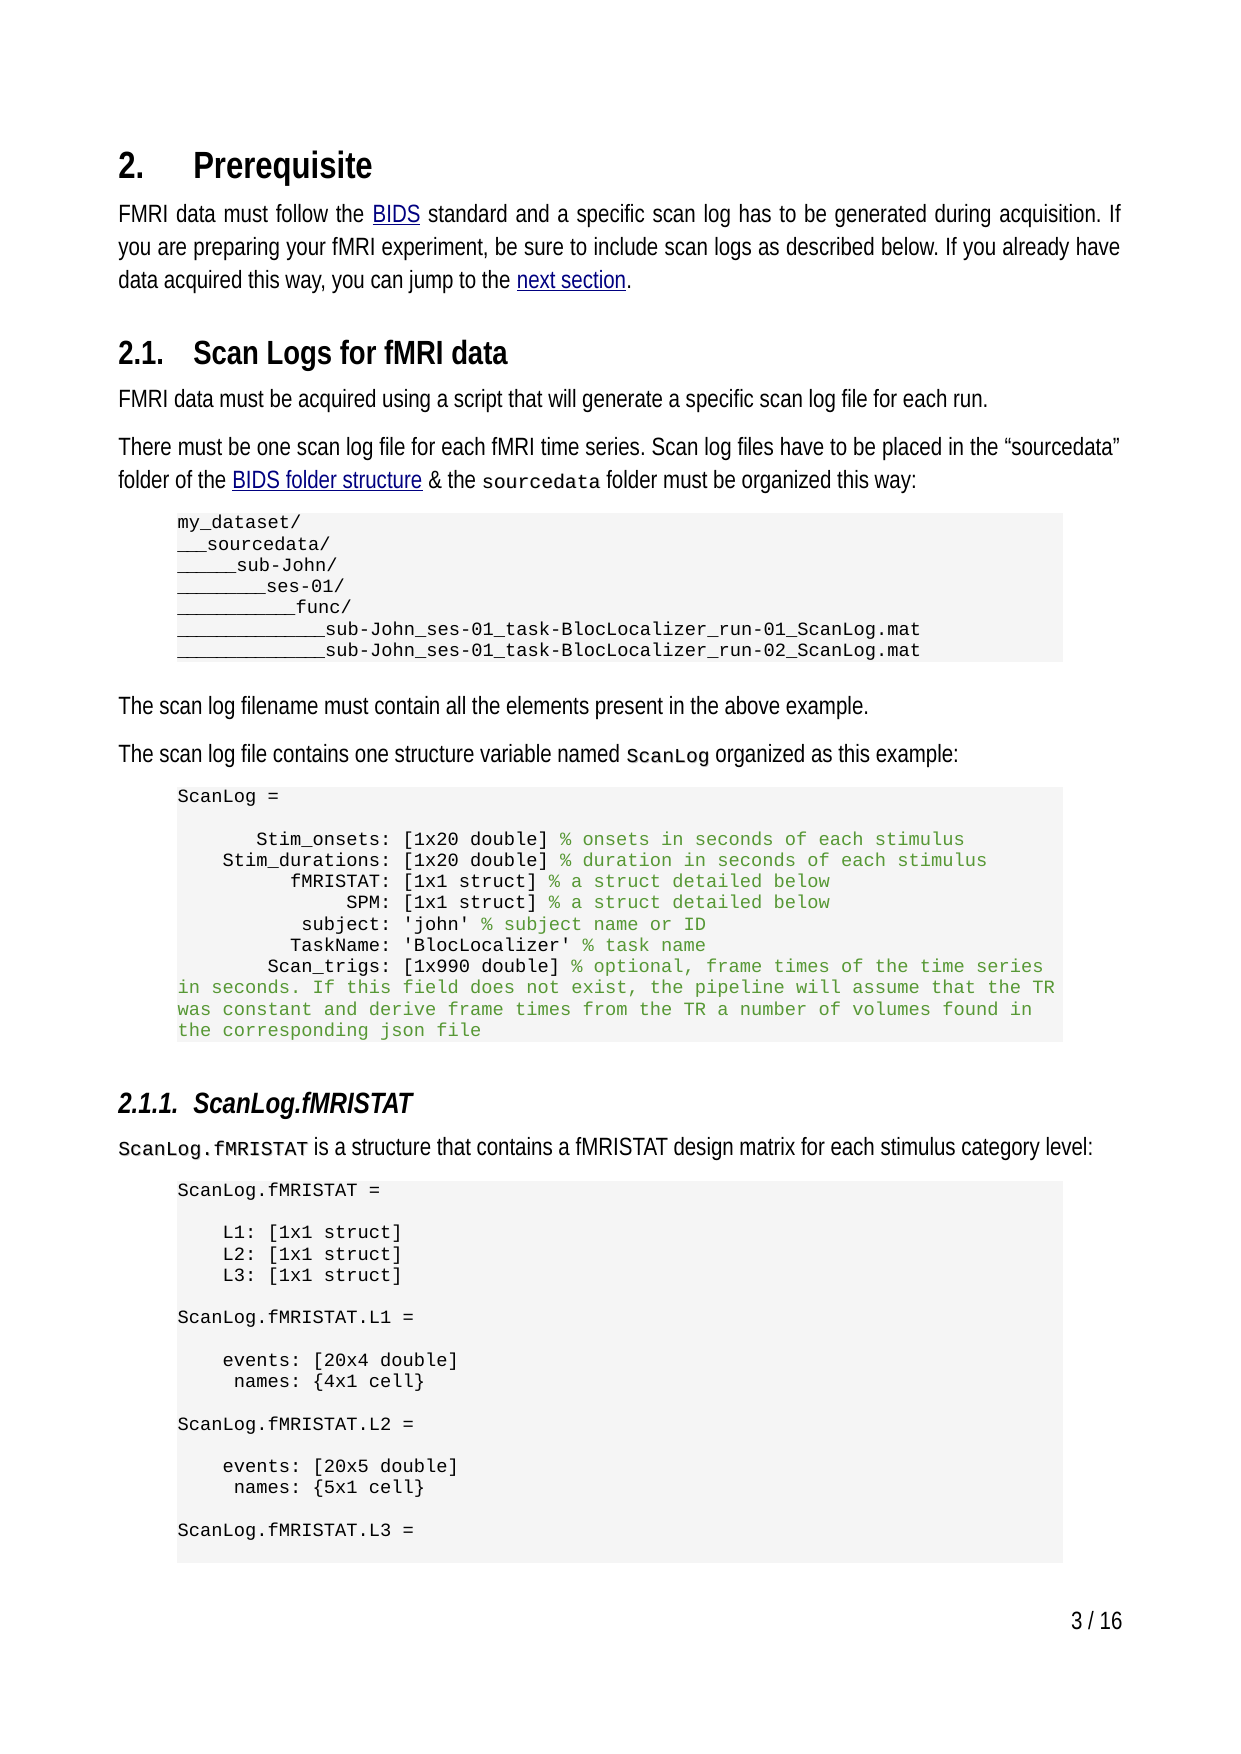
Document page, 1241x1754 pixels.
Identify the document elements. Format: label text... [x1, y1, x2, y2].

text FMRI data must be acquired using a script that will generate a specific scan log file for each run. [118, 384, 1122, 413]
text names: {5x1 cell} [177, 1478, 1063, 1499]
text The scan log filename must contain all the elements present in the above example. [118, 691, 1122, 720]
subtitle Scan Logs for fMRI data [118, 333, 1122, 372]
text func/ [177, 598, 1063, 619]
text Scan_trigs: [1x990 double] % optional, frame times of the time series in seconds. If this field does not exist, the pipeline will assume that the TR was constant and derive frame times from the TR a number of volumes found in the corresponding json file [177, 957, 1063, 1042]
text subject: 'john' % subject name or ID [177, 914, 1063, 936]
subtitle ScanLog.fMRISTAT [118, 1086, 1122, 1120]
text L1: [1x1 struct] [177, 1223, 1063, 1244]
text Stim_durations: [1x20 double] % duration in seconds of each stimulus [177, 851, 1063, 872]
text FMRI data must follow the BIDS standard and a specific scan log has to be generated during acquisition. If you are preparing your fMRI experiment, be sure to include scan logs as described below. If you already have data acquired this way, you can jump to the next section. [118, 199, 1122, 294]
text ScanLog.fMRISTAT.L3 = [177, 1521, 1063, 1542]
text sub-John_ses-01_task-BlocLocalizer_run-02_ScanLog.mat [177, 641, 1063, 662]
text There must be one scan log file for each fMRI time series. Scan log files have to be placed in the “sourcedata” folder of the BIDS folder structure & the sourcedata folder must be organized this way: [118, 432, 1122, 494]
text ScanLog = Stim_onsets: [1x20 double] % onsets in seconds of each stimulus [177, 787, 1063, 851]
text fMRISTAT: [1x1 struct] % a struct detailed below [177, 872, 1063, 893]
text ScanLog.fMRISTAT.L1 = [177, 1308, 1063, 1329]
text events: [20x5 double] [177, 1457, 1063, 1478]
subtitle Prerequisite [118, 143, 1122, 187]
text L2: [1x1 struct] [177, 1244, 1063, 1266]
text sourcedata/ [177, 534, 1063, 556]
text my_dataset/ [177, 513, 1063, 534]
text ScanLog.fMRISTAT = [177, 1181, 1063, 1202]
text sub-John/ [177, 556, 1063, 577]
text sub-John_ses-01_task-BlocLocalizer_run-01_ScanLog.mat [177, 619, 1063, 641]
text ScanLog.fMRISTAT is a structure that contains a fMRISTAT design matrix for each stimulus category level: [118, 1132, 1122, 1162]
text ScanLog.fMRISTAT.L2 = [177, 1414, 1063, 1436]
text events: [20x4 double] [177, 1351, 1063, 1372]
text The scan log file contains one structure variable named ScanLog organized as this example: [118, 739, 1122, 768]
text names: {4x1 cell} [177, 1372, 1063, 1393]
text L3: [1x1 struct] [177, 1266, 1063, 1287]
text TaskName: 'BlocLocalizer' % task name [177, 936, 1063, 957]
text ses-01/ [177, 577, 1063, 598]
text SPM: [1x1 struct] % a struct detailed below [177, 893, 1063, 914]
